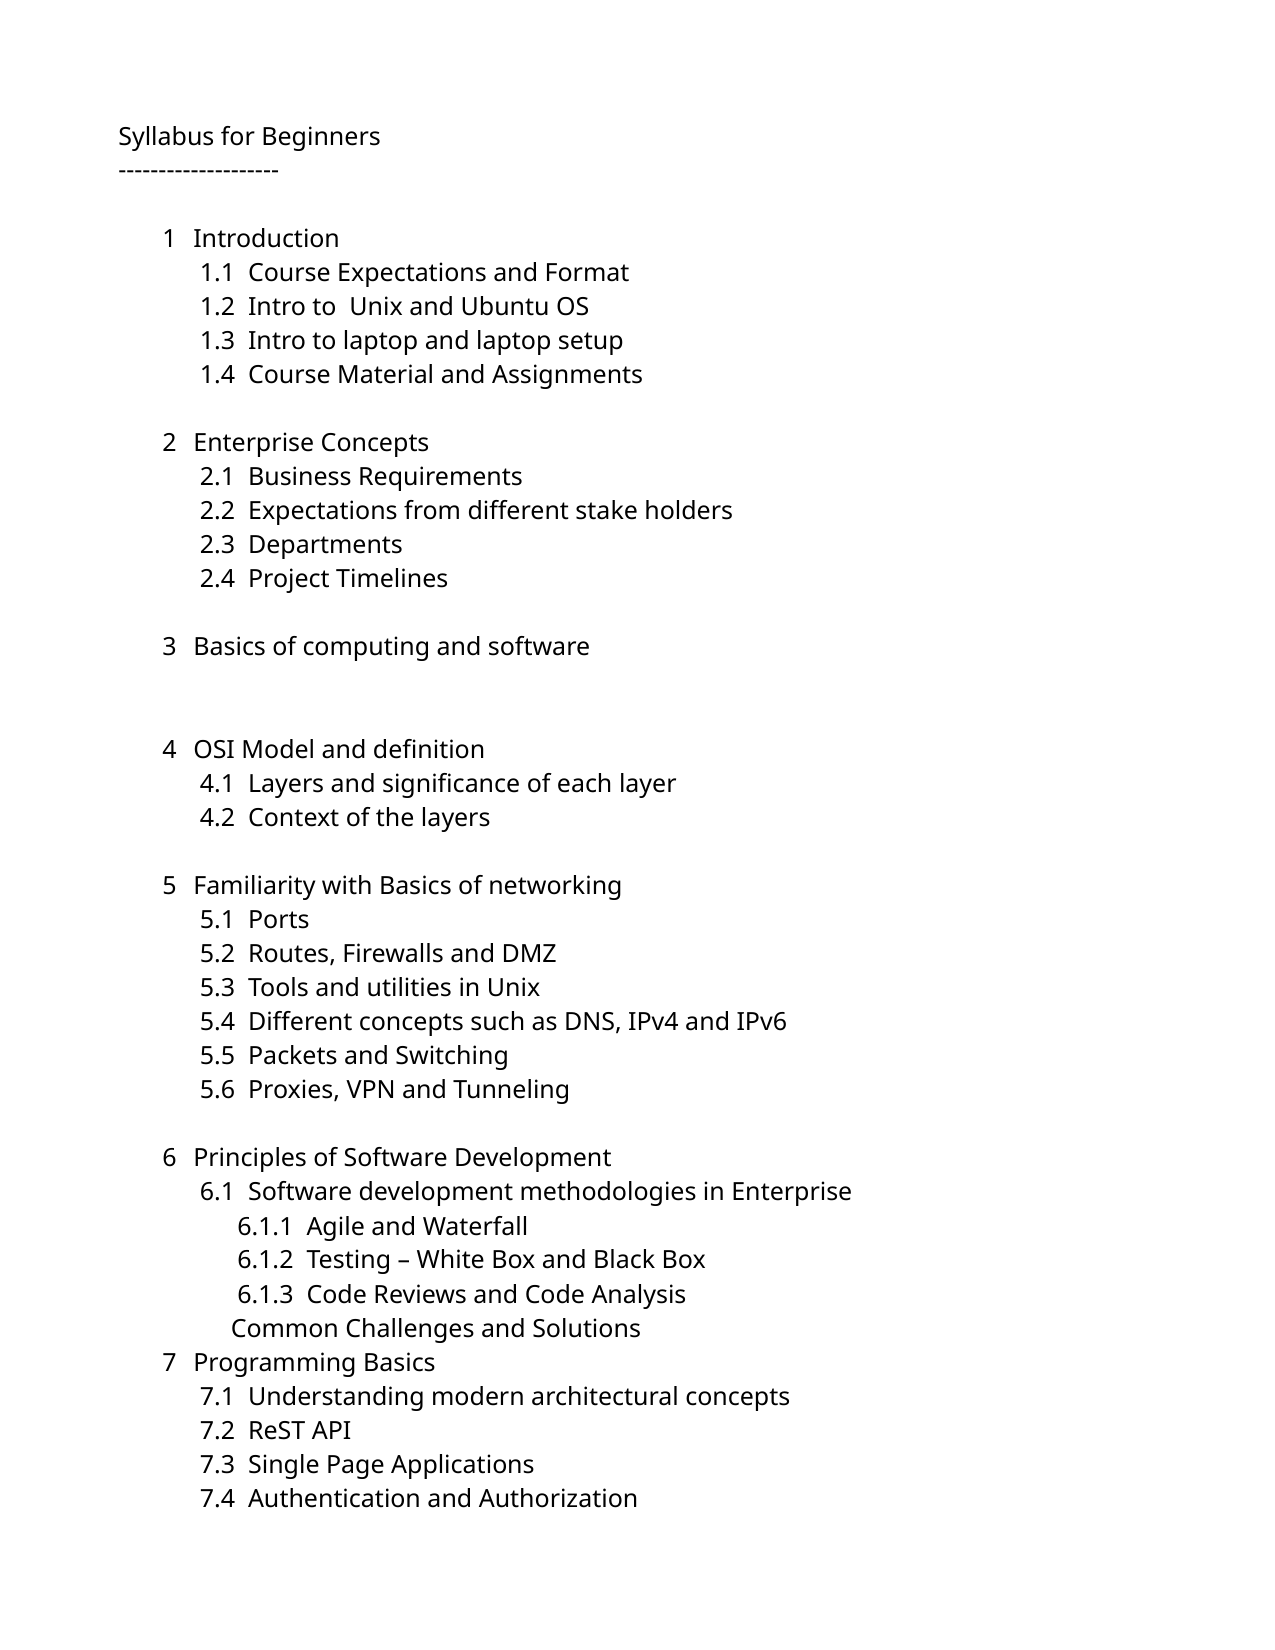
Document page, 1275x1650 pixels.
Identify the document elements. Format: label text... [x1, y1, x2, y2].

list Intro to Unix and Ubuntu OS [193, 288, 1157, 322]
list Software development methodologies in Enterprise [193, 1174, 1157, 1208]
list Familiarity with Basics of networking [156, 867, 1157, 902]
list Principles of Software Development [156, 1140, 1157, 1174]
list Programming Basics [156, 1344, 1157, 1378]
list Packets and Switching [193, 1038, 1157, 1072]
list Project Timelines [193, 561, 1157, 595]
list Authentication and Authorization [193, 1481, 1157, 1515]
list Course Material and Assignments [193, 357, 1157, 391]
list Introduction [156, 220, 1157, 254]
list Layers and significance of each layer [193, 765, 1157, 799]
list Common Challenges and Solutions [193, 1310, 1157, 1344]
list Ports [193, 902, 1157, 936]
text Syllabus for Beginners [118, 118, 1157, 152]
list Different concepts such as DNS, IPv4 and IPv6 [193, 1004, 1157, 1038]
list Course Expectations and Format [193, 254, 1157, 288]
text -------------------- [118, 152, 1157, 186]
list Code Reviews and Code Analysis [231, 1276, 1157, 1310]
list OSI Model and definition [156, 731, 1157, 765]
list Tools and utilities in Unix [193, 970, 1157, 1004]
list Expectations from different stake holders [193, 493, 1157, 527]
list Enterprise Concepts [156, 425, 1157, 459]
list Testing – White Box and Black Box [231, 1242, 1157, 1276]
list Single Page Applications [193, 1447, 1157, 1481]
list Departments [193, 527, 1157, 561]
list Agile and Waterfall [231, 1208, 1157, 1242]
list Proxies, VPN and Tunneling [193, 1072, 1157, 1106]
list Understanding modern architectural concepts [193, 1378, 1157, 1412]
list Context of the layers [193, 799, 1157, 833]
list Routes, Firewalls and DMZ [193, 936, 1157, 970]
list Intro to laptop and laptop setup [193, 322, 1157, 357]
list Basics of computing and software [156, 629, 1157, 663]
list ReST API [193, 1412, 1157, 1447]
list Business Requirements [193, 459, 1157, 493]
